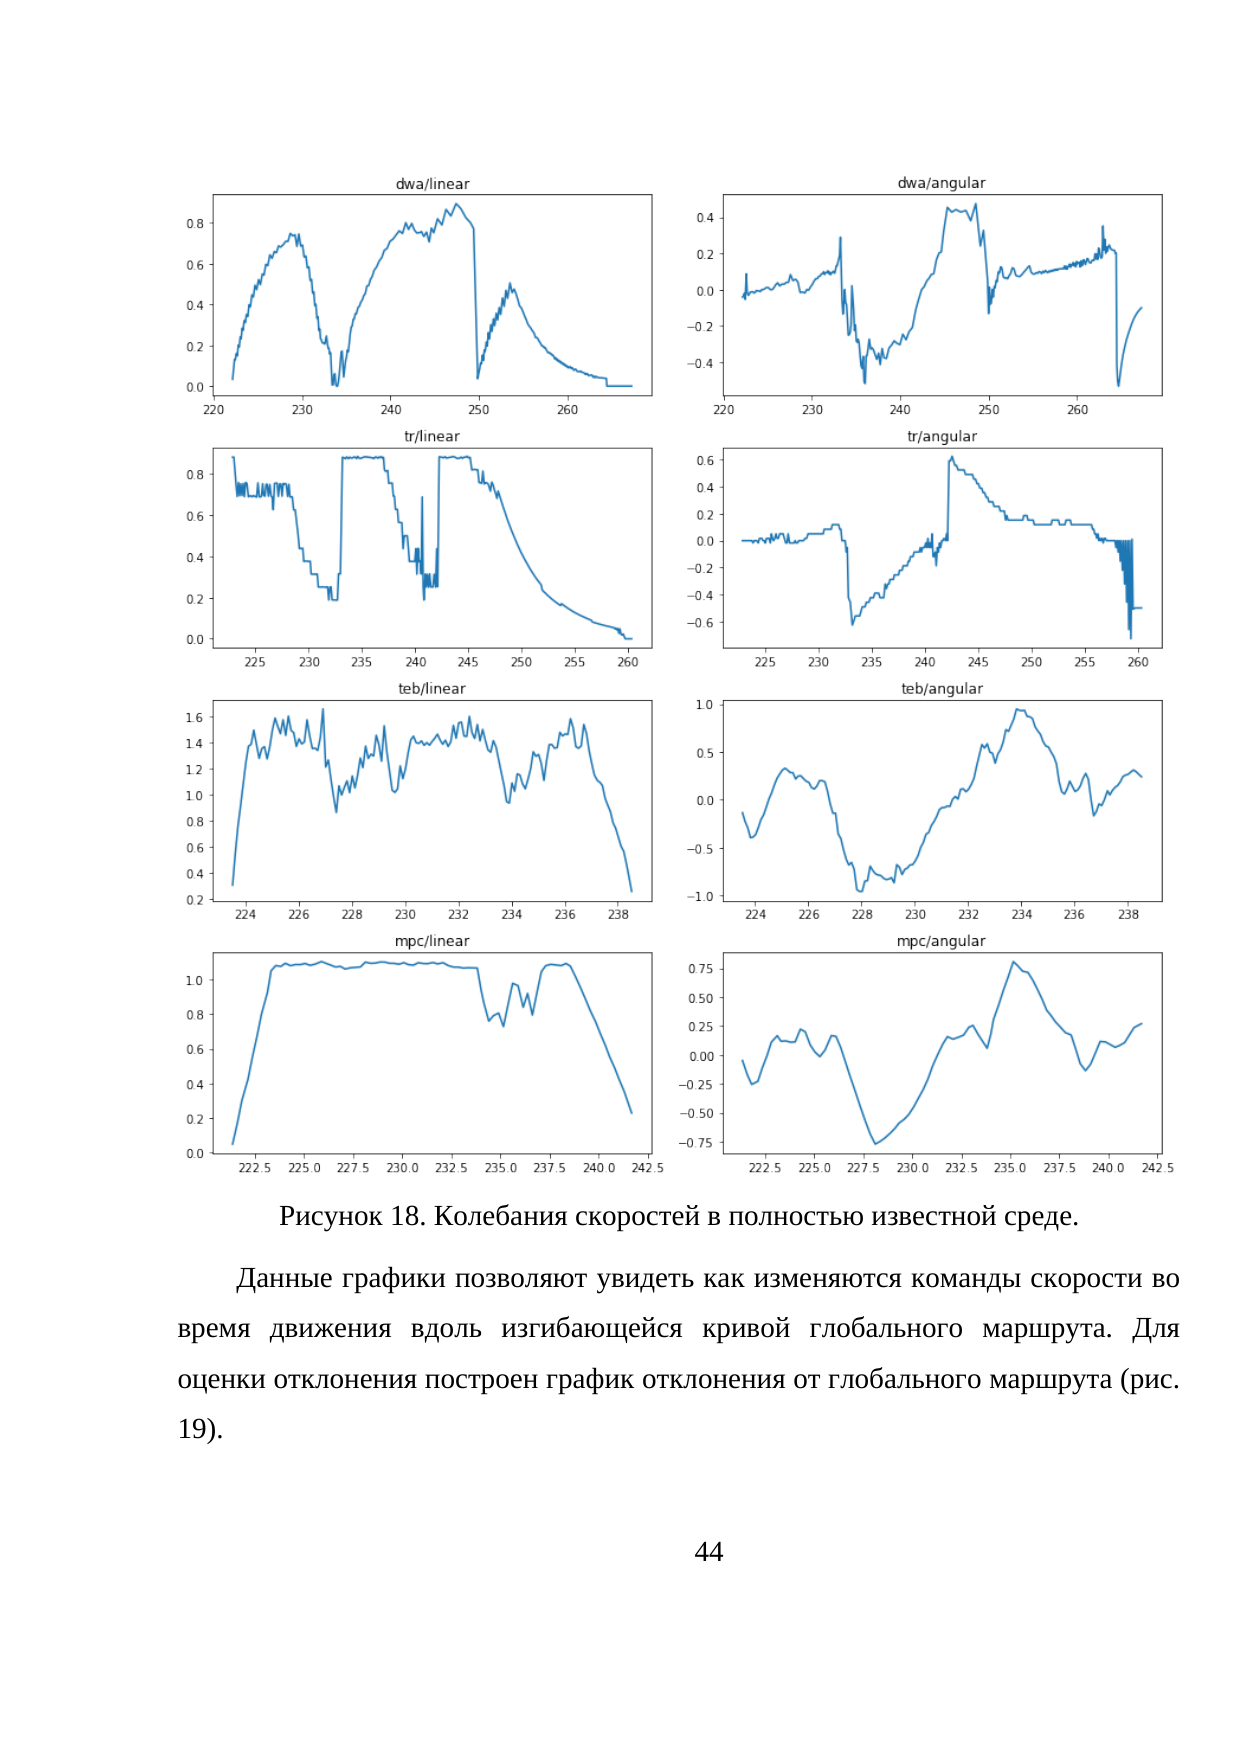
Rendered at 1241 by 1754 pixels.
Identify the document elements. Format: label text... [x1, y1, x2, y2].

text Рисунок 18. Колебания скоростей в полностью известной среде. [177, 1182, 1181, 1232]
picture [177, 168, 1182, 1182]
text Данные графики позволяют увидеть как изменяются команды скорости во время движения вдоль изгибающейся кривой глобального маршрута. Для оценки отклонения построен график отклонения от глобального маршрута (рис. 19). [177, 1232, 1181, 1445]
